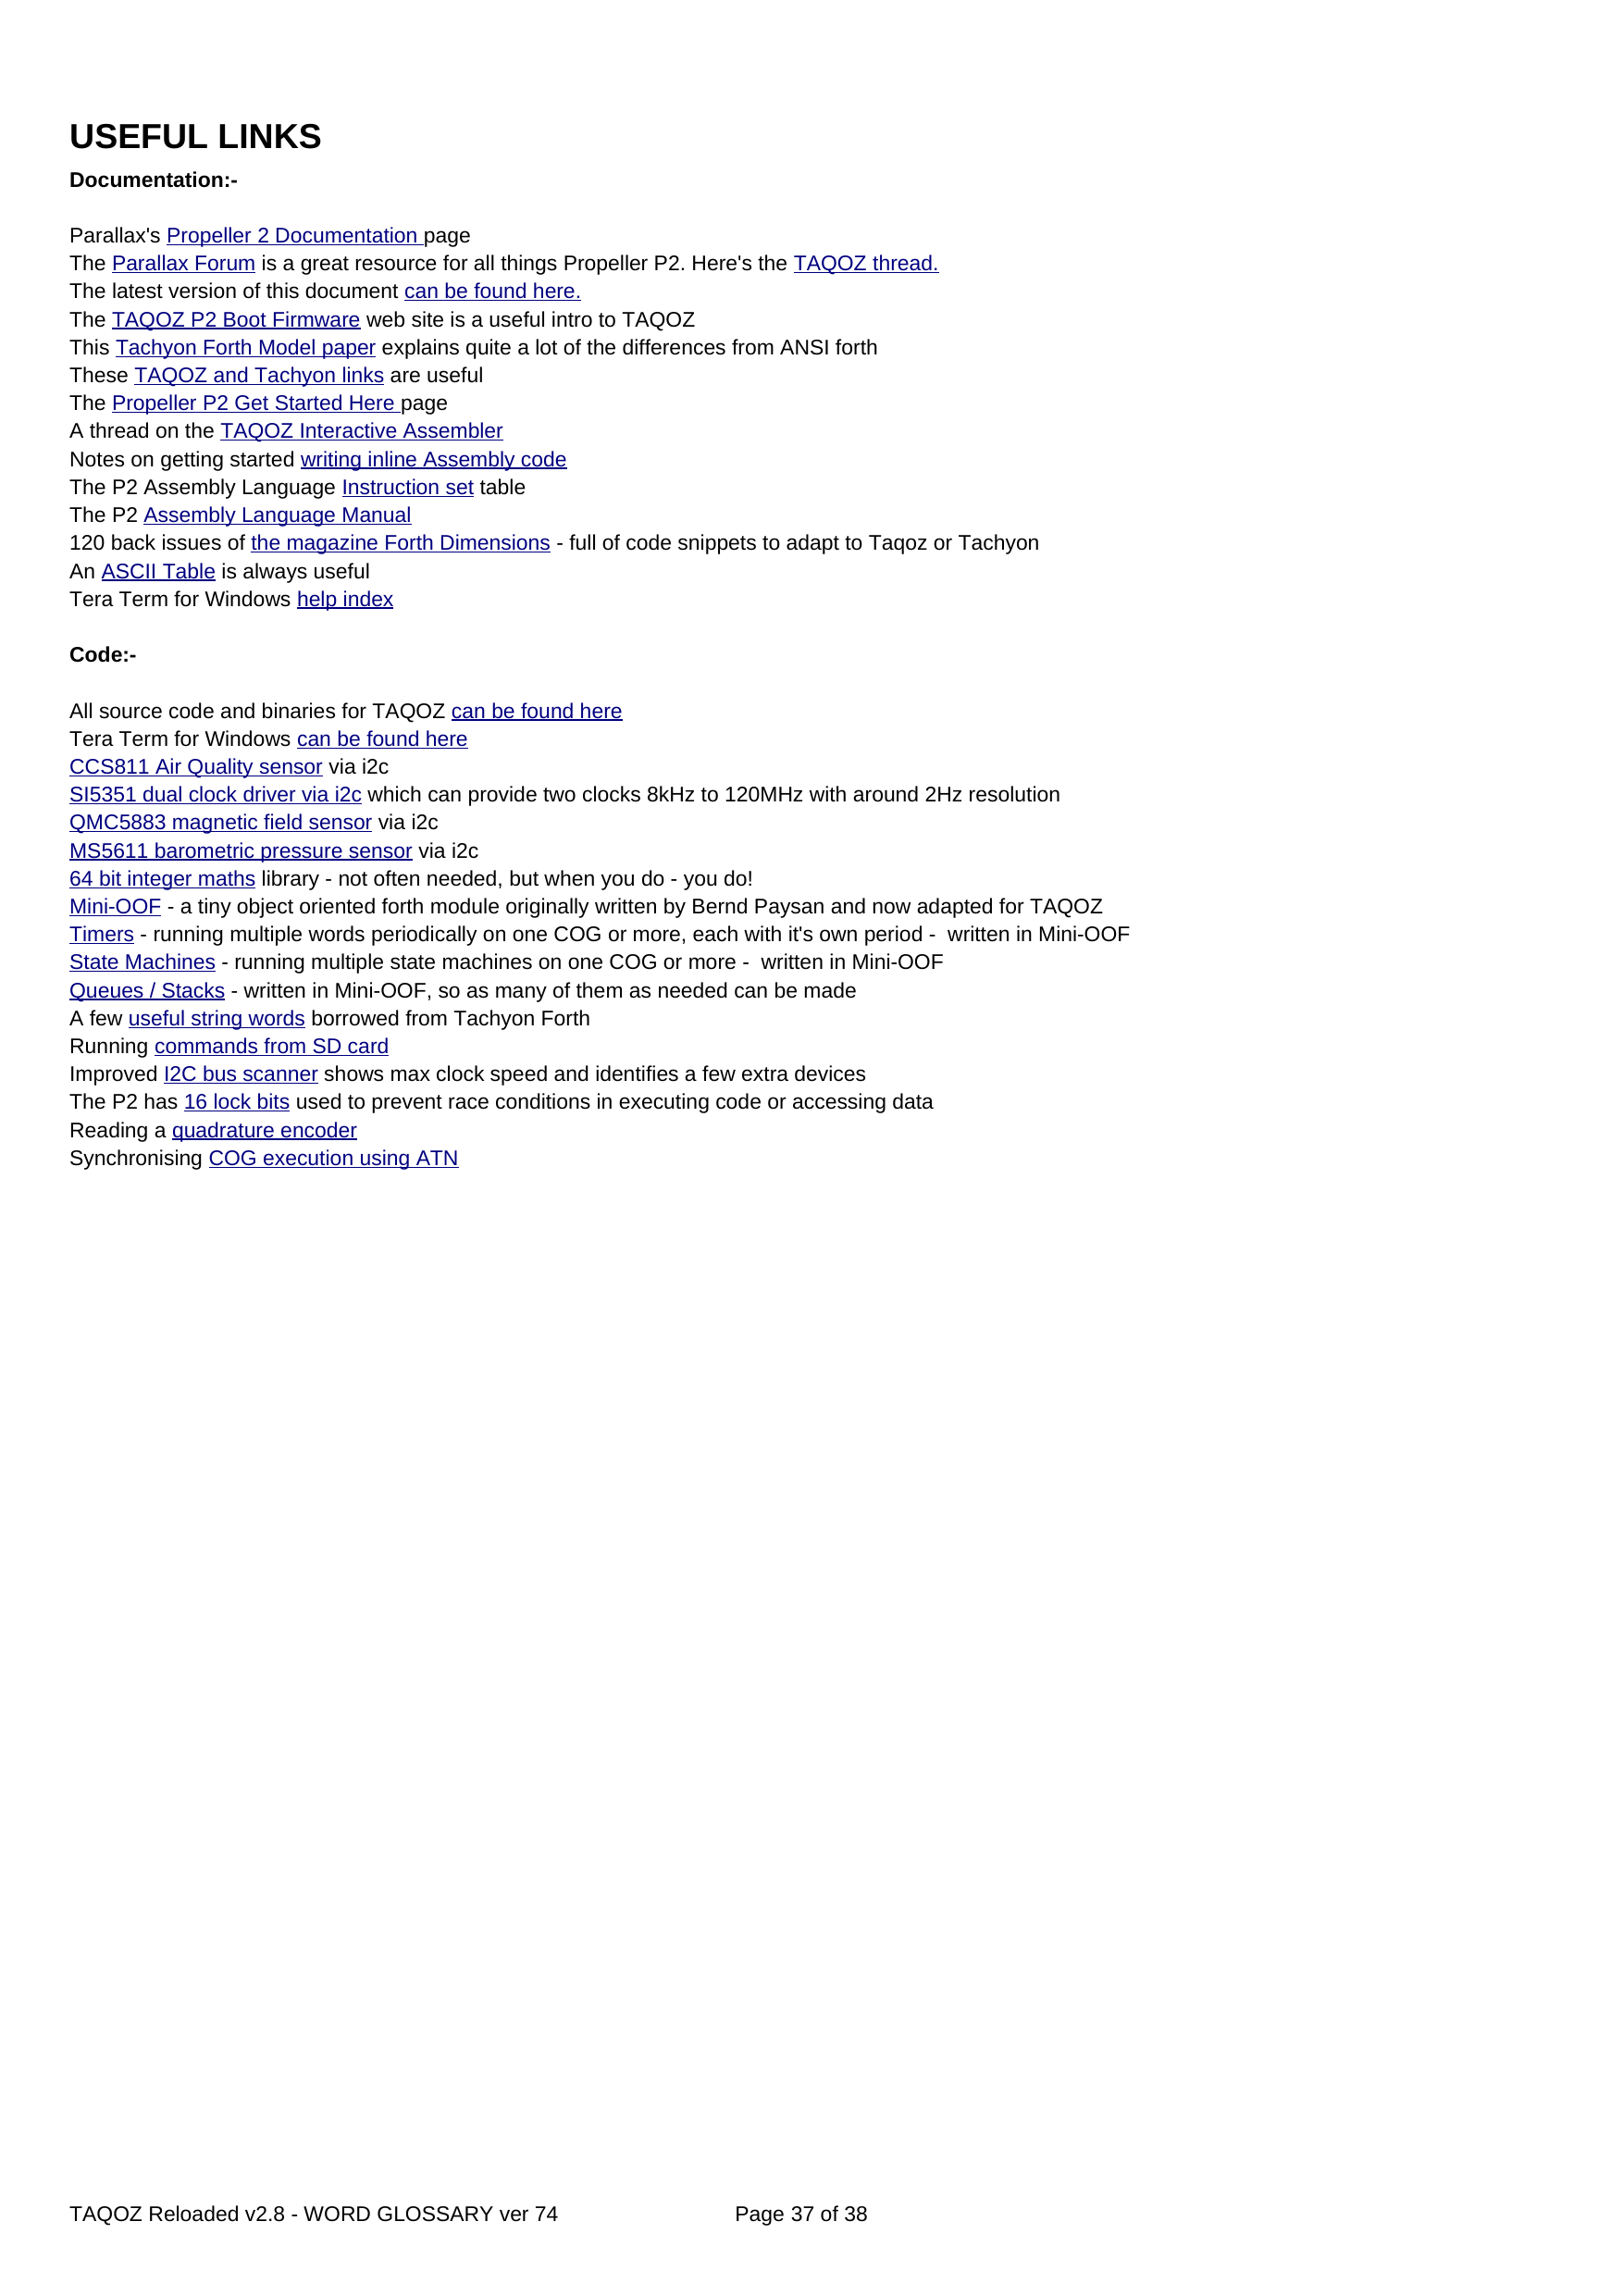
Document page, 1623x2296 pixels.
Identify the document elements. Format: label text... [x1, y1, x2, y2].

text Improved I2C bus scanner shows max clock speed and identifies a few extra devices [69, 1061, 1554, 1086]
text The P2 Assembly Language Instruction set table [69, 475, 1554, 499]
text Running commands from SD card [69, 1034, 1554, 1058]
text These TAQOZ and Tachyon links are useful [69, 363, 1554, 387]
text Timers - running multiple words periodically on one COG or more, each with it's own period - written in Mini-OOF [69, 922, 1554, 947]
text QMC5883 magnetic field sensor via i2c [69, 810, 1554, 835]
subtitle USEFUL LINKS [69, 116, 1554, 155]
text SI5351 dual clock driver via i2c which can provide two clocks 8kHz to 120MHz with around 2Hz resolution [69, 782, 1554, 807]
text Parallax's Propeller 2 Documentation page [69, 223, 1554, 247]
text The P2 has 16 lock bits used to prevent race conditions in executing code or accessing data [69, 1089, 1554, 1114]
text Reading a quadrature encoder [69, 1118, 1554, 1142]
text Mini-OOF - a tiny object oriented forth module originally written by Bernd Paysan and now adapted for TAQOZ [69, 894, 1554, 918]
text Documentation:- [69, 168, 1554, 192]
text Tera Term for Windows can be found here [69, 726, 1554, 751]
text 64 bit integer maths library - not often needed, but when you do - you do! [69, 866, 1554, 890]
text Queues / Stacks - written in Mini-OOF, so as many of them as needed can be made [69, 978, 1554, 1002]
text The TAQOZ P2 Boot Firmware web site is a useful intro to TAQOZ [69, 307, 1554, 331]
text All source code and binaries for TAQOZ can be found here [69, 698, 1554, 723]
text The P2 Assembly Language Manual [69, 503, 1554, 527]
text 120 back issues of the magazine Forth Dimensions - full of code snippets to adapt to Taqoz or Tachyon [69, 530, 1554, 555]
text A few useful string words borrowed from Tachyon Forth [69, 1006, 1554, 1030]
text The Parallax Forum is a great resource for all things Propeller P2. Here's the TAQOZ thread. [69, 251, 1554, 276]
text Code:- [69, 642, 1554, 667]
text The Propeller P2 Get Started Here page [69, 391, 1554, 416]
text CCS811 Air Quality sensor via i2c [69, 754, 1554, 778]
text Tera Term for Windows help index [69, 587, 1554, 611]
text Notes on getting started writing inline Assembly code [69, 447, 1554, 471]
text An ASCII Table is always useful [69, 558, 1554, 583]
text Synchronising COG execution using ATN [69, 1146, 1554, 1170]
text This Tachyon Forth Model paper explains quite a lot of the differences from ANSI forth [69, 335, 1554, 359]
text MS5611 barometric pressure sensor via i2c [69, 838, 1554, 863]
text State Machines - running multiple state machines on one COG or more - written in Mini-OOF [69, 949, 1554, 974]
text The latest version of this document can be found here. [69, 279, 1554, 304]
text A thread on the TAQOZ Interactive Assembler [69, 418, 1554, 443]
